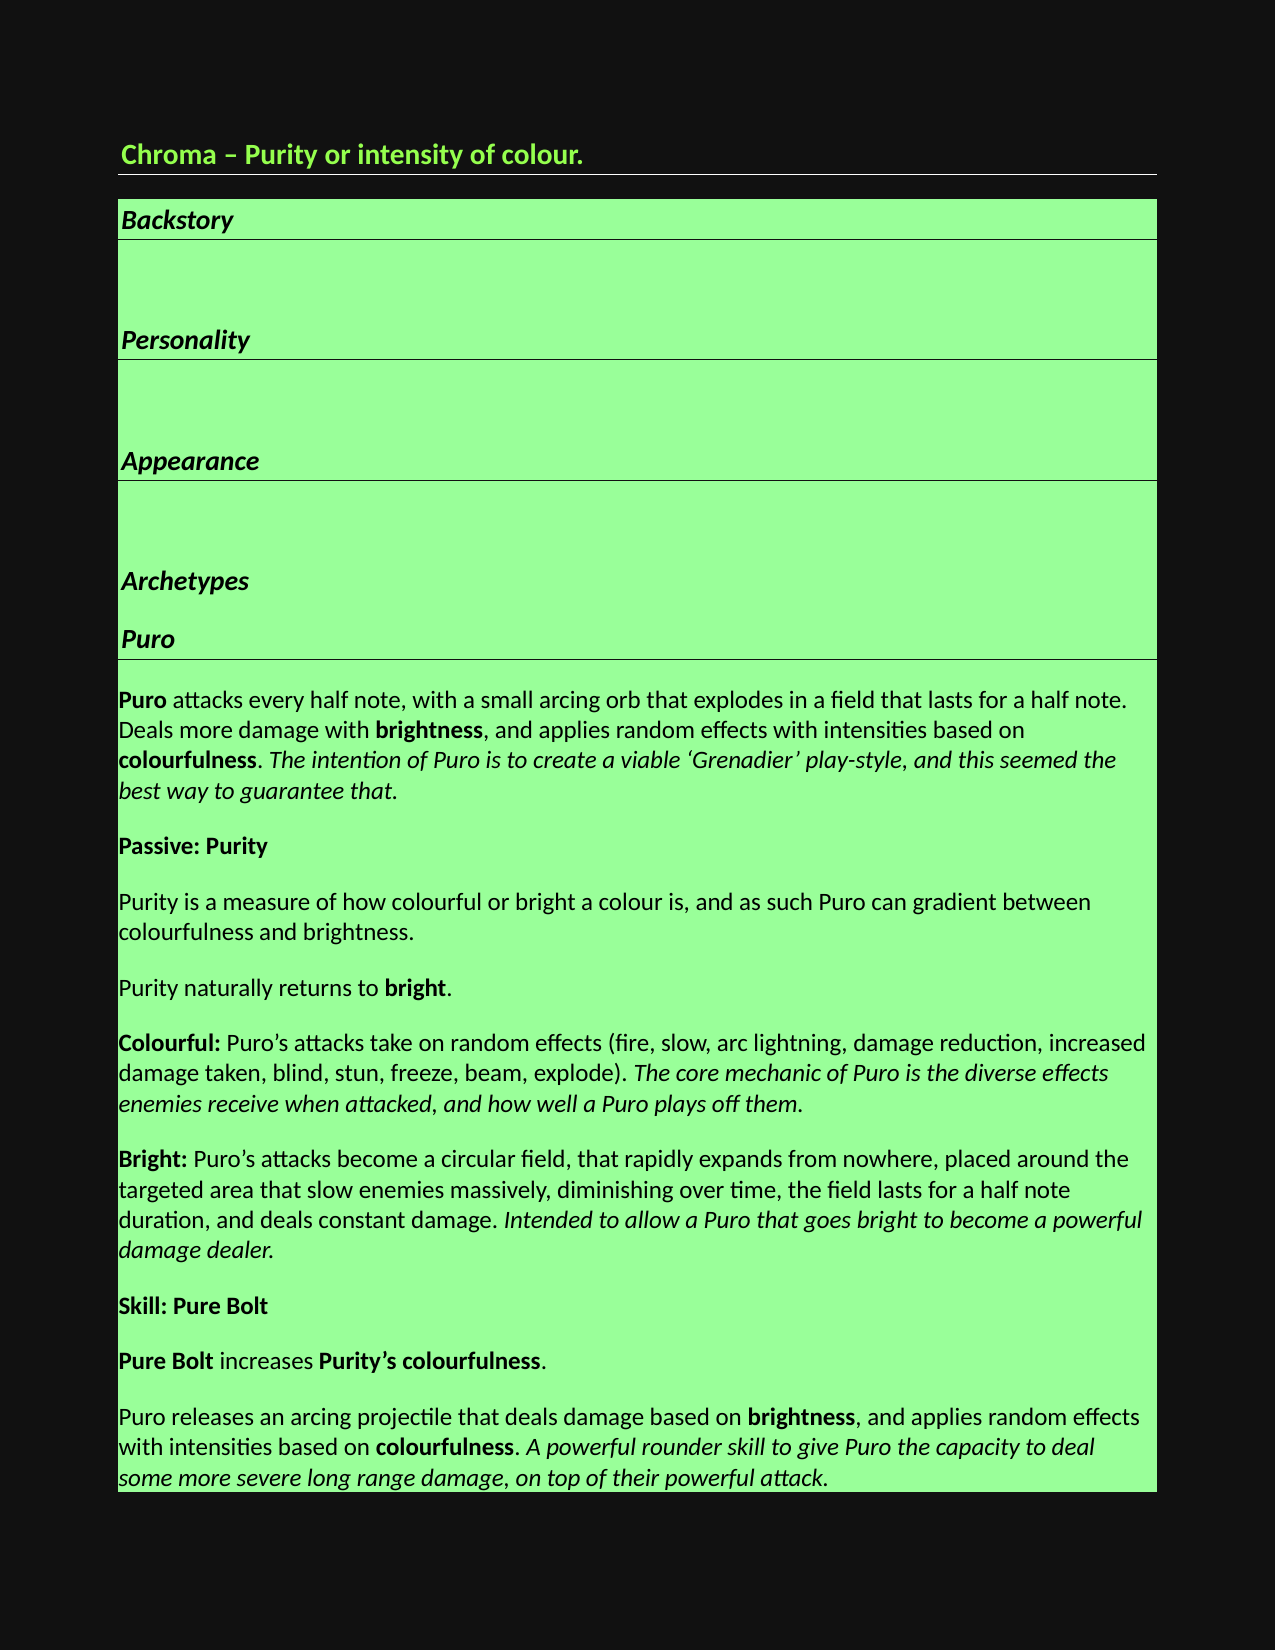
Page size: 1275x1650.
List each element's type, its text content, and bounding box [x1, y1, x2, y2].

text Archetypes [118, 560, 1157, 597]
text Colourful: Puro’s attacks take on random effects (fire, slow, arc lightning, damage reduction, increased damage taken, blind, stun, freeze, beam, explode). The core mechanic of Puro is the diverse effects enemies receive when attacked, and how well a Puro plays off them. [118, 1027, 1157, 1118]
text Purity naturally returns to bright. [118, 972, 1157, 1002]
text Appearance [118, 440, 1157, 480]
text Personality [118, 320, 1157, 359]
text Pure Bolt increases Purity’s colourfulness. [118, 1346, 1157, 1376]
text Skill: Pure Bolt [118, 1290, 1157, 1321]
text Backstory [118, 199, 1157, 239]
subtitle Chroma – Purity or intensity of colour. [118, 133, 1157, 174]
text Bright: Puro’s attacks become a circular field, that rapidly expands from nowhere, placed around the targeted area that slow enemies massively, diminishing over time, the field lasts for a half note duration, and deals constant damage. Intended to allow a Puro that goes bright to become a powerful damage dealer. [118, 1143, 1157, 1265]
text Puro releases an arcing projectile that deals damage based on brightness, and applies random effects with intensities based on colourfulness. A powerful rounder skill to give Puro the capacity to deal some more severe long range damage, on top of their powerful attack. [118, 1401, 1157, 1492]
text Purity is a measure of how colourful or bright a colour is, and as such Puro can gradient between colourfulness and brightness. [118, 886, 1157, 947]
text Puro attacks every half note, with a small arcing orb that explodes in a field that lasts for a half note. Deals more damage with brightness, and applies random effects with intensities based on colourfulness. The intention of Puro is to create a viable ‘Grenadier’ play-style, and this seemed the best way to guarantee that. [118, 684, 1157, 806]
text Passive: Purity [118, 831, 1157, 861]
text Puro [118, 619, 1157, 659]
